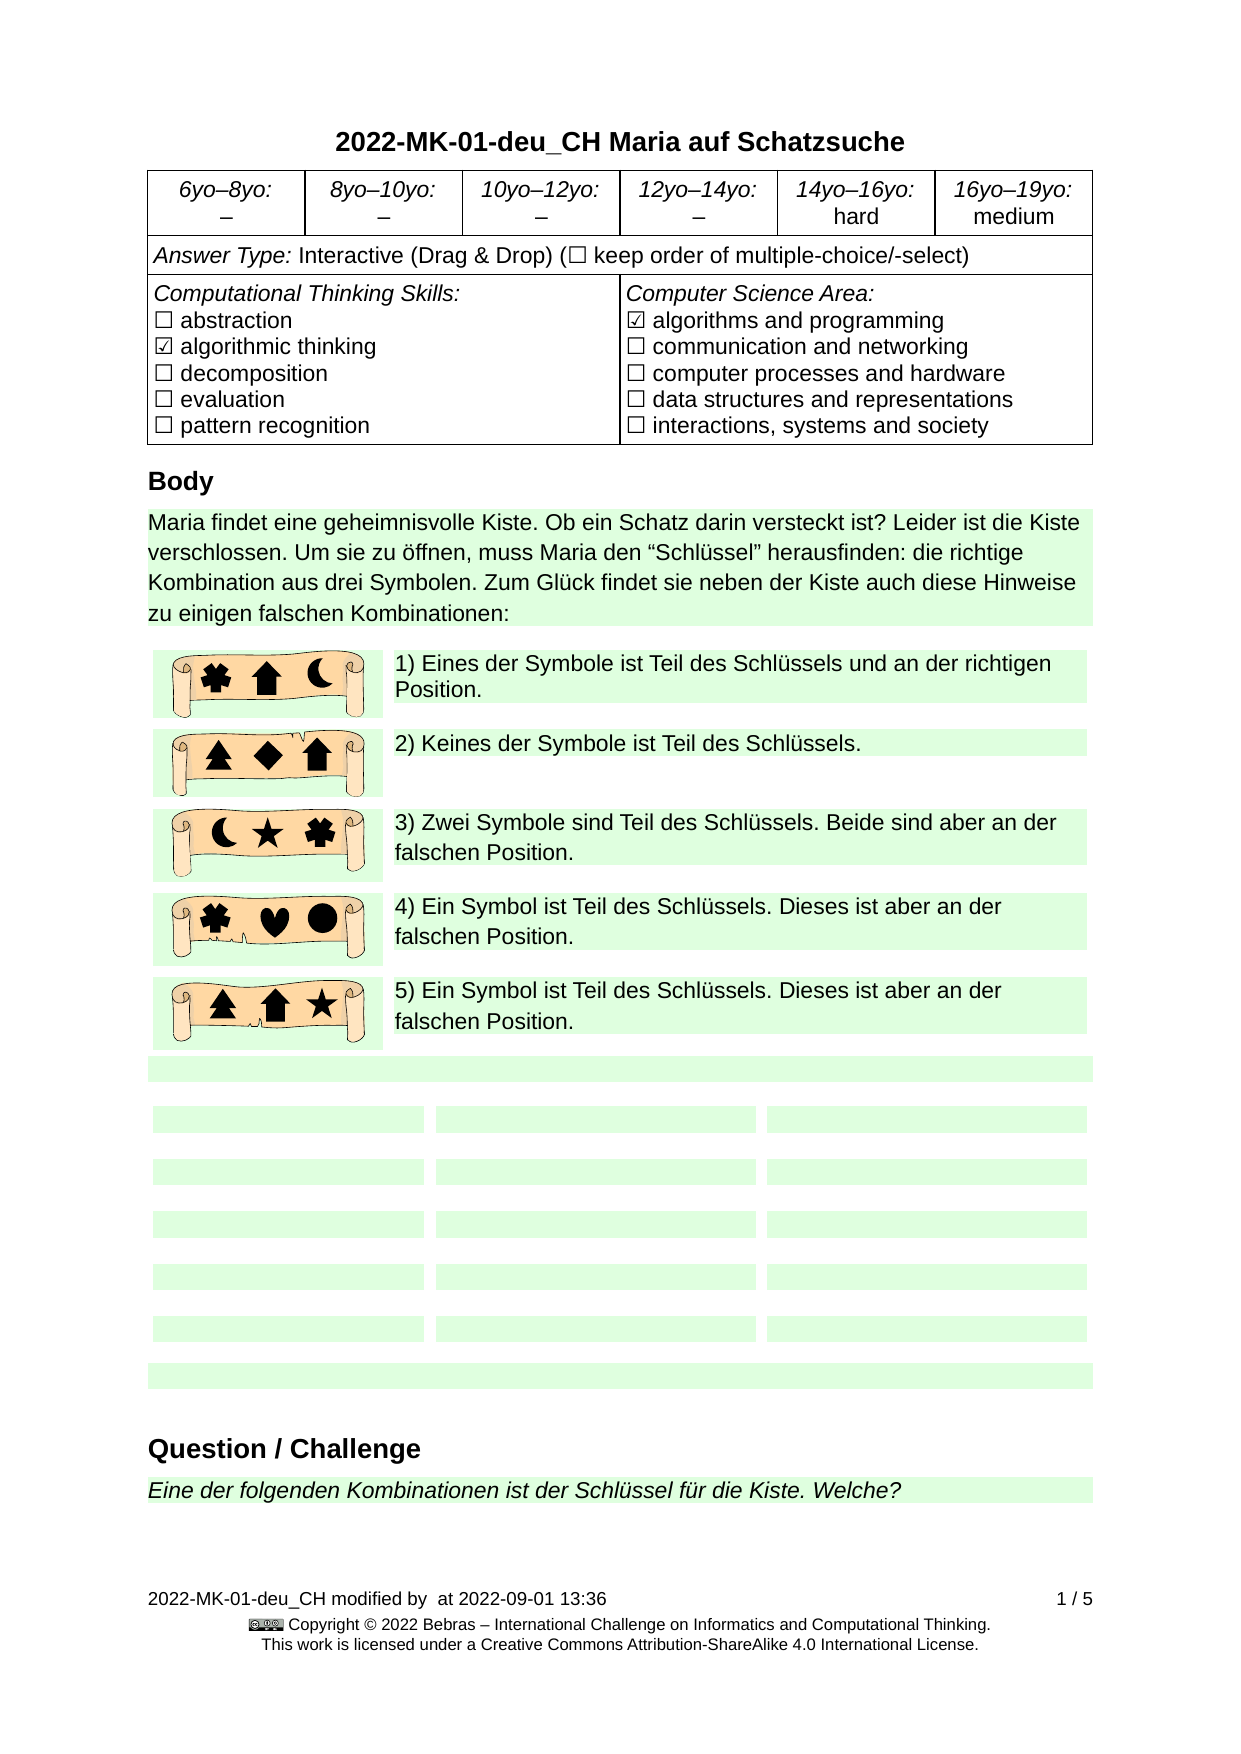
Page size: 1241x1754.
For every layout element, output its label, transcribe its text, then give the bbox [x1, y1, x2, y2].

table_cell 3) Zwei Symbole sind Teil des Schlüssels. Beide sind aber an der falschen Position. [389, 803, 1093, 887]
subtitle Body [148, 466, 1093, 496]
table_cell Computational Thinking Skills: ☐ abstraction ☑ algorithmic thinking ☐ decomposition ☐ evaluation ☐ pattern recognition [148, 275, 619, 444]
table_header 6yo–8yo: – [148, 171, 304, 235]
text Maria findet eine geheimnisvolle Kiste. Ob ein Schatz darin versteckt ist? Leider ist die Kiste verschlossen. Um sie zu öffnen, muss Maria den “Schlüssel” herausfinden: die richtige Kombination aus drei Symbolen. Zum Glück findet sie neben der Kiste auch diese Hinweise zu einigen falschen Kombinationen: [148, 509, 1093, 626]
table_header [430, 1101, 761, 1153]
table_cell Answer Type: Interactive (Drag & Drop) (☐ keep order of multiple-choice/-select) [148, 236, 1092, 274]
table_cell [148, 724, 389, 803]
table_header 10yo–12yo: – [463, 171, 619, 235]
table_cell [430, 1206, 761, 1258]
table_cell 4) Ein Symbol ist Teil des Schlüssels. Dieses ist aber an der falschen Position. [389, 888, 1093, 972]
table_cell ‍ [148, 888, 389, 972]
table_cell [430, 1153, 761, 1206]
table_header 12yo–14yo: – [621, 171, 777, 235]
table_cell [761, 1206, 1093, 1258]
text Eine der folgenden Kombinationen ist der Schlüssel für die Kiste. Welche? [148, 1477, 1093, 1503]
table_cell [148, 1206, 430, 1258]
table_cell ‍ [148, 803, 389, 887]
table_header 8yo–10yo: – [306, 171, 462, 235]
table_cell [148, 1310, 430, 1363]
table_header 16yo–19yo: medium [936, 171, 1092, 235]
table_cell Computer Science Area: ☑ algorithms and programming ☐ communication and networking ☐ computer processes and hardware ☐ data structures and representations ☐ interactions, systems and society [621, 275, 1092, 444]
table_header [148, 644, 389, 724]
table_cell [761, 1153, 1093, 1206]
table_cell ‍ [148, 972, 389, 1056]
table_header 14yo–16yo: hard [778, 171, 934, 235]
table_cell [430, 1258, 761, 1310]
subtitle 2022-MK-01-deu_CH Maria auf Schatzsuche [148, 125, 1093, 157]
table_cell 2) Keines der Symbole ist Teil des Schlüssels. [389, 724, 1093, 803]
table_header [761, 1101, 1093, 1153]
table_cell [148, 1153, 430, 1206]
table_cell [430, 1310, 761, 1363]
subtitle Question / Challenge [148, 1432, 1093, 1464]
table_cell [761, 1258, 1093, 1310]
table_cell [761, 1310, 1093, 1363]
table_cell 5) Ein Symbol ist Teil des Schlüssels. Dieses ist aber an der falschen Position. [389, 972, 1093, 1056]
table_header 1) Eines der Symbole ist Teil des Schlüssels und an der richtigen Position. [389, 644, 1093, 724]
table_header [148, 1101, 430, 1153]
table_cell [148, 1258, 430, 1310]
